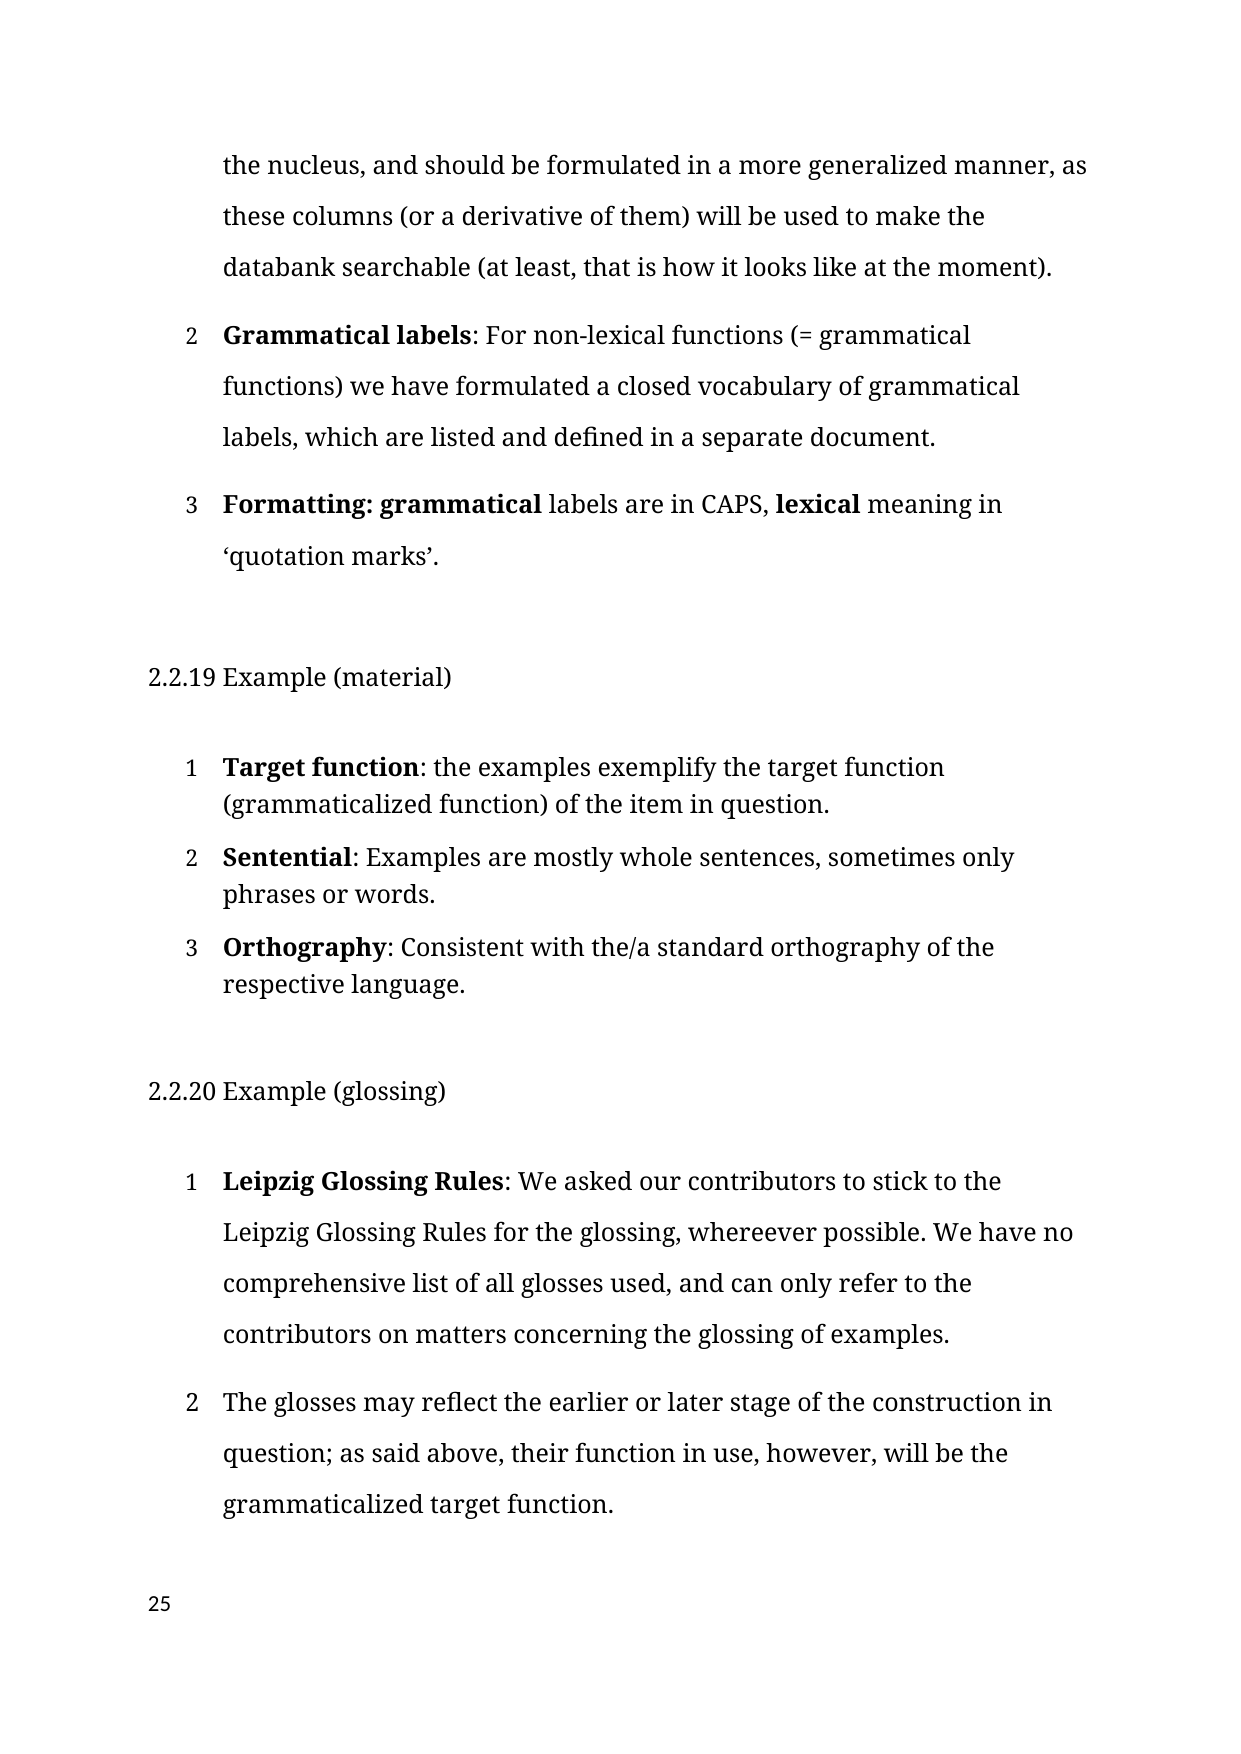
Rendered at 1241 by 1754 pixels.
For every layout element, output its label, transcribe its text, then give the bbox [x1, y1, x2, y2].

list Leipzig Glossing Rules: We asked our contributors to stick to the Leipzig Glossing Rules for the glossing, whereever possible. We have no comprehensive list of all glosses used, and can only refer to the contributors on matters concerning the glossing of examples. [185, 1164, 1093, 1351]
list The glosses may reflect the earlier or later stage of the construction in question; as said above, their function in use, however, will be the grammaticalized target function. [185, 1385, 1093, 1521]
subtitle 2.2.20 Example (glossing) [148, 1074, 1093, 1108]
list Sentential: Examples are mostly whole sentences, sometimes only phrases or words. [185, 840, 1093, 911]
list Grammatical labels: For non-lexical functions (= grammatical functions) we have formulated a closed vocabulary of grammatical labels, which are listed and defined in a separate document. [185, 317, 1093, 453]
list Target function: the examples exemplify the target function (grammaticalized function) of the item in question. [185, 749, 1093, 820]
list the nucleus, and should be formulated in a more generalized manner, as these columns (or a derivative of them) will be used to make the databank searchable (at least, that is how it looks like at the moment). [185, 148, 1093, 284]
subtitle 2.2.19 Example (material) [148, 659, 1093, 693]
list Orthography: Consistent with the/a standard orthography of the respective language. [185, 930, 1093, 1001]
list Formatting: grammatical labels are in CAPS, lexical meaning in ‘quotation marks’. [185, 487, 1093, 572]
